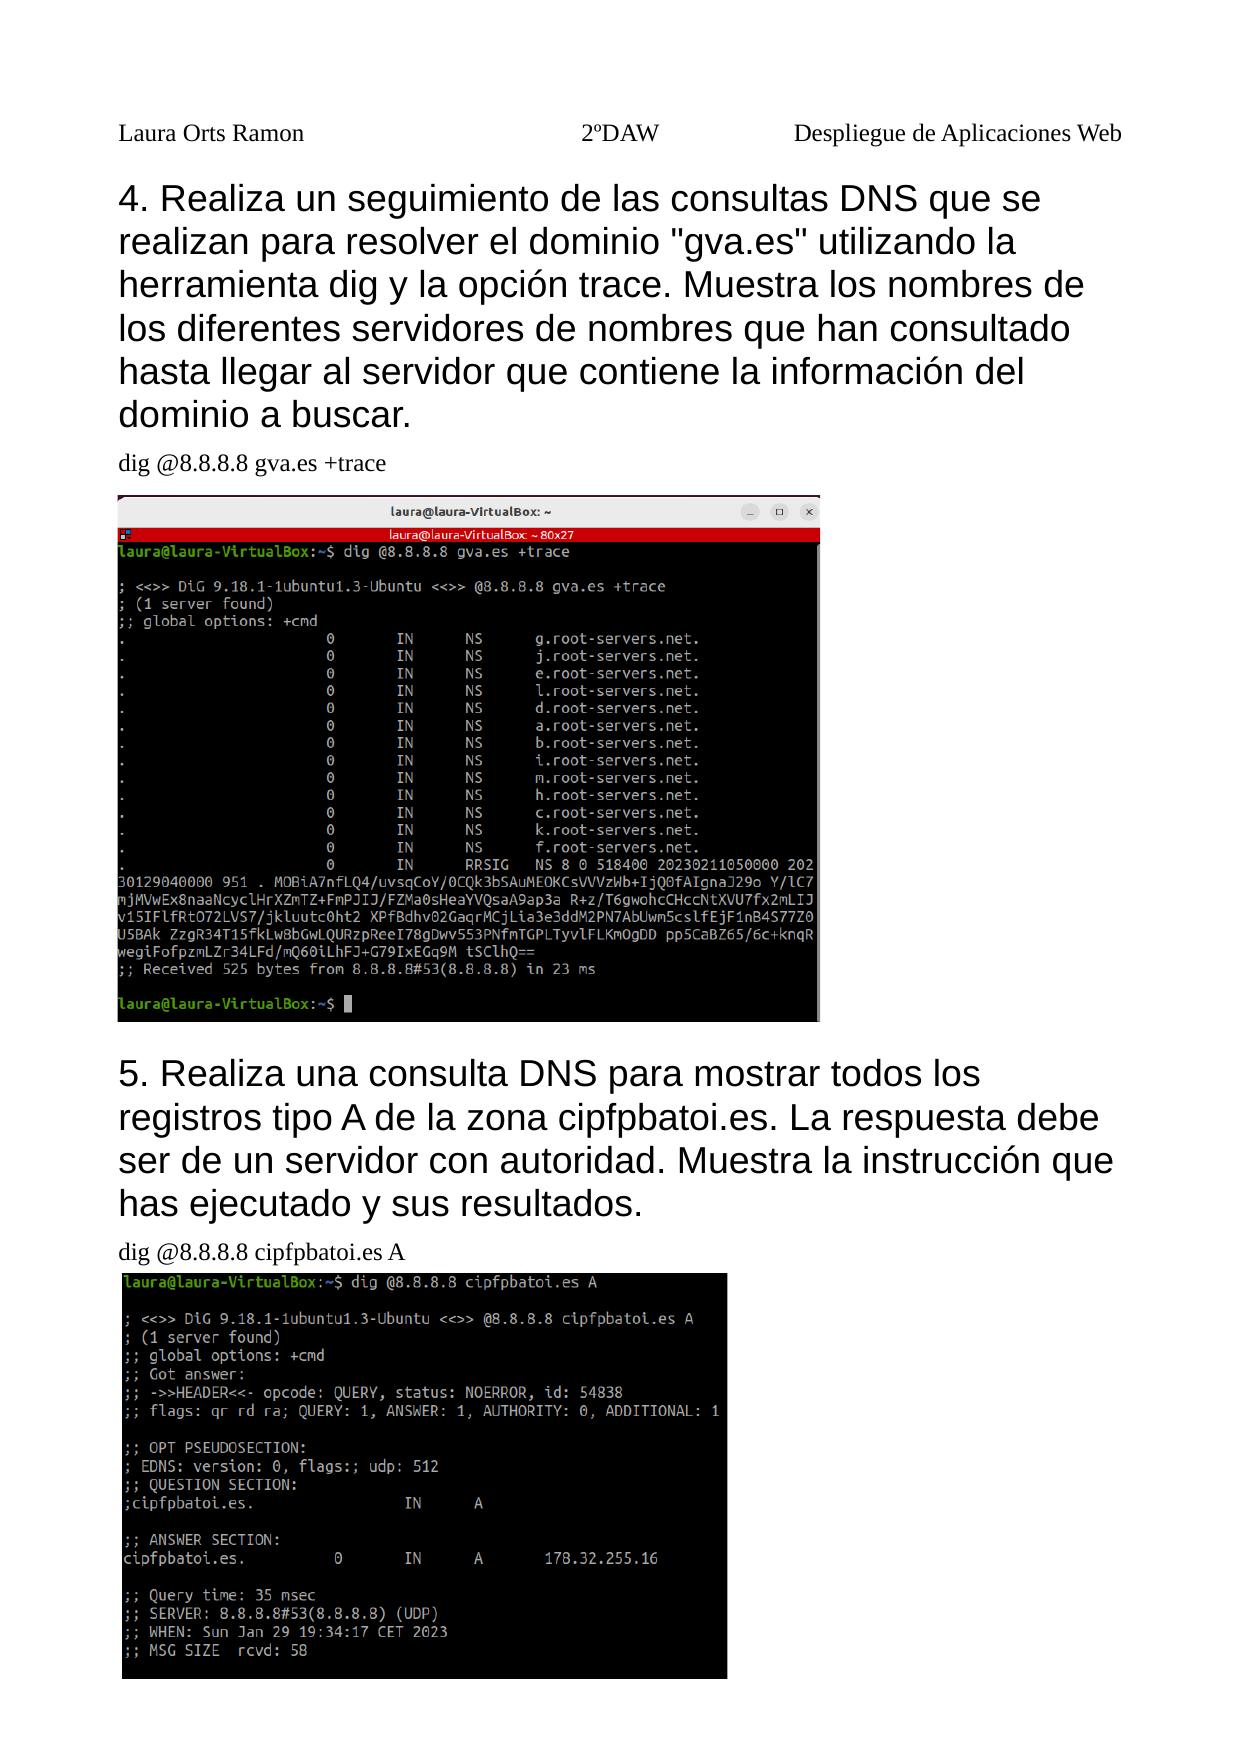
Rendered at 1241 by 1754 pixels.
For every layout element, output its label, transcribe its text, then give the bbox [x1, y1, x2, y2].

subtitle 5. Realiza una consulta DNS para mostrar todos los registros tipo A de la zona cipfpbatoi.es. La respuesta debe ser de un servidor con autoridad. Muestra la instrucción que has ejecutado y sus resultados. [118, 1052, 1122, 1224]
text dig @8.8.8.8 cipfpbatoi.es A [118, 1237, 1122, 1265]
subtitle 4. Realiza un seguimiento de las consultas DNS que se realizan para resolver el dominio "gva.es" utilizando la herramienta dig y la opción trace. Muestra los nombres de los diferentes servidores de nombres que han consultado hasta llegar al servidor que contiene la información del dominio a buscar. [118, 176, 1122, 435]
text dig @8.8.8.8 gva.es +trace [118, 448, 1122, 476]
picture [117, 495, 821, 1022]
picture [122, 1273, 728, 1679]
